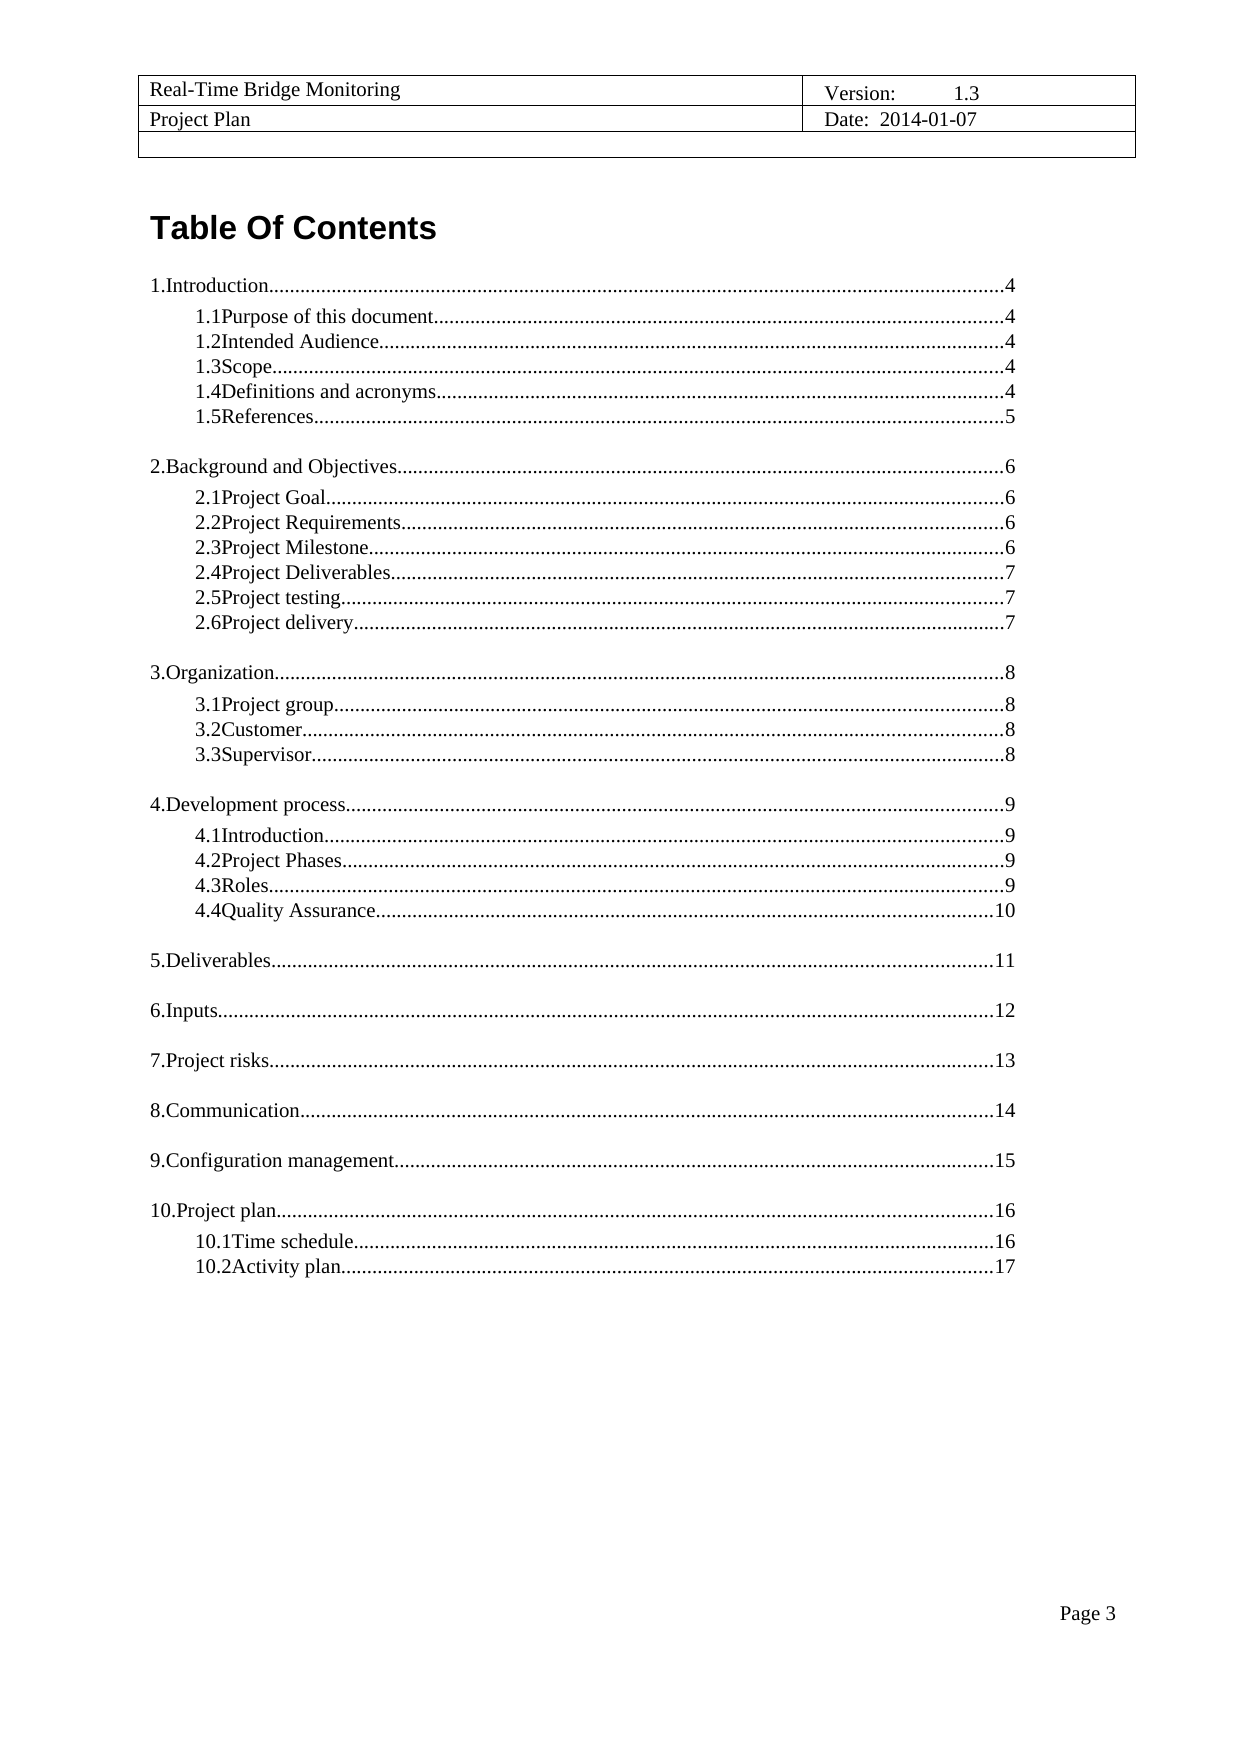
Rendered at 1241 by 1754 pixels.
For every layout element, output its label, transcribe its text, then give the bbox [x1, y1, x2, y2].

text 2.6Project delivery 7 [195, 609, 1015, 634]
text 1.4Definitions and acronyms 4 [195, 378, 1015, 403]
text 10.2Activity plan 17 [195, 1253, 1015, 1278]
text 8.Communication 14 [150, 1097, 1015, 1122]
text 10.Project plan 16 [150, 1197, 1015, 1222]
text 4.2Project Phases 9 [195, 847, 1015, 872]
text 6.Inputs 12 [150, 997, 1015, 1022]
text 5.Deliverables 11 [150, 947, 1015, 972]
text 7.Project risks 13 [150, 1047, 1015, 1072]
subtitle Table Of Contents [150, 208, 1090, 247]
text 1.2Intended Audience 4 [195, 328, 1015, 353]
text 3.1Project group 8 [195, 691, 1015, 716]
text 4.1Introduction 9 [195, 822, 1015, 847]
text 4.Development process 9 [150, 791, 1015, 816]
text 2.3Project Milestone 6 [195, 534, 1015, 559]
text 9.Configuration management 15 [150, 1147, 1015, 1172]
text 2.1Project Goal 6 [195, 484, 1015, 509]
text 1.1Purpose of this document 4 [195, 303, 1015, 328]
text 1.Introduction 4 [150, 272, 1015, 297]
text 2.5Project testing 7 [195, 584, 1015, 609]
text 3.3Supervisor 8 [195, 741, 1015, 766]
text 2.2Project Requirements 6 [195, 509, 1015, 534]
text 1.3Scope 4 [195, 353, 1015, 378]
text 4.3Roles 9 [195, 872, 1015, 897]
text 3.2Customer 8 [195, 716, 1015, 741]
text 4.4Quality Assurance 10 [195, 897, 1015, 922]
text 3.Organization 8 [150, 659, 1015, 684]
text 10.1Time schedule 16 [195, 1228, 1015, 1253]
text 2.4Project Deliverables 7 [195, 559, 1015, 584]
text 2.Background and Objectives 6 [150, 453, 1015, 478]
text 1.5References 5 [195, 403, 1015, 428]
